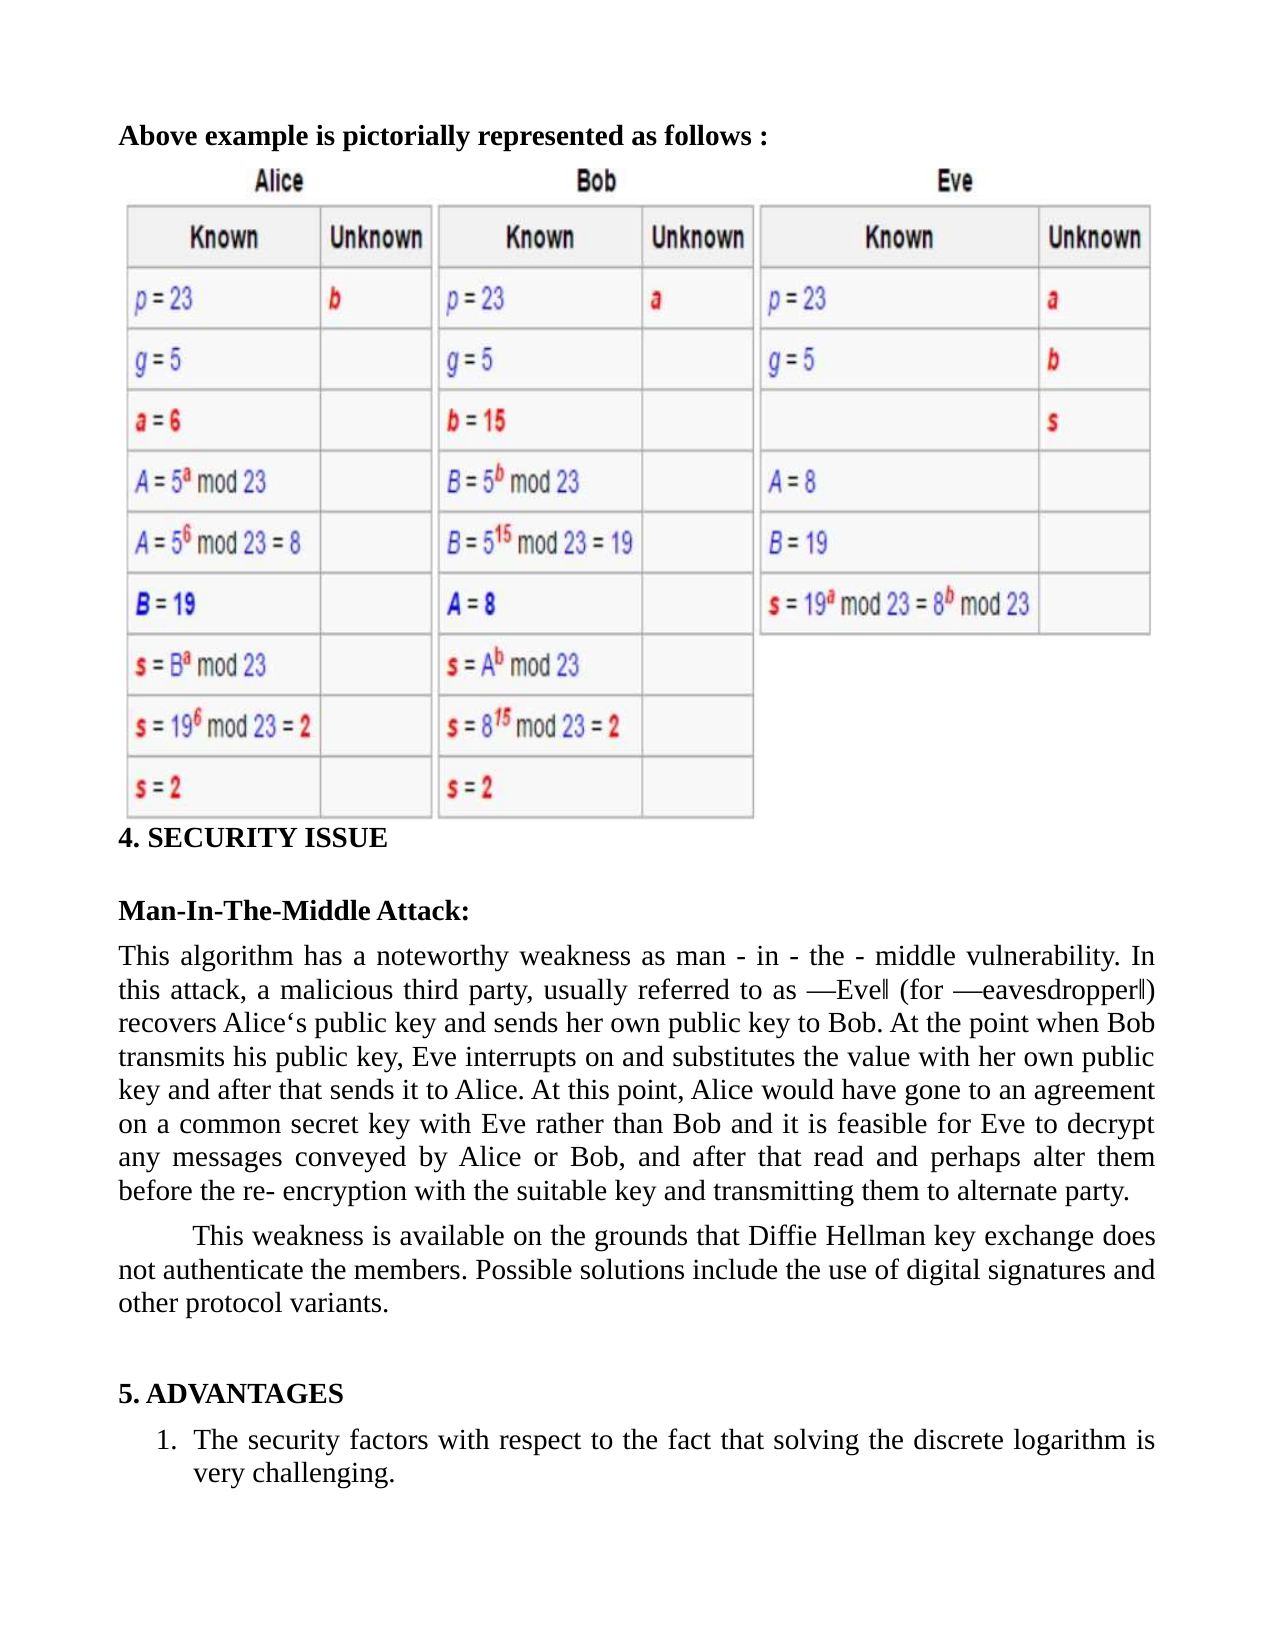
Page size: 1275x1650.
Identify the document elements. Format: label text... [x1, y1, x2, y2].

text 5. ADVANTAGES [118, 1376, 1157, 1410]
picture [126, 168, 1152, 820]
text 4. SECURITY ISSUE [118, 152, 1157, 853]
text This algorithm has a noteworthy weakness as man - in - the - middle vulnerability. In this attack, a malicious third party, usually referred to as ―Eve‖ (for ―eavesdropper‖) recovers Alice‘s public key and sends her own public key to Bob. At the point when Bob transmits his public key, Eve interrupts on and substitutes the value with her own public key and after that sends it to Alice. At this point, Alice would have gone to an agreement on a common secret key with Eve rather than Bob and it is feasible for Eve to decrypt any messages conveyed by Alice or Bob, and after that read and perhaps alter them before the re- encryption with the suitable key and transmitting them to alternate party. [118, 938, 1157, 1207]
list The security factors with respect to the fact that solving the discrete logarithm is very challenging. [156, 1422, 1157, 1489]
text Man-In-The-Middle Attack: [118, 893, 1157, 926]
text This weakness is available on the grounds that Diffie Hellman key exchange does not authenticate the members. Possible solutions include the use of digital signatures and other protocol variants. [118, 1218, 1157, 1319]
text Above example is pictorially represented as follows : [118, 118, 1157, 152]
